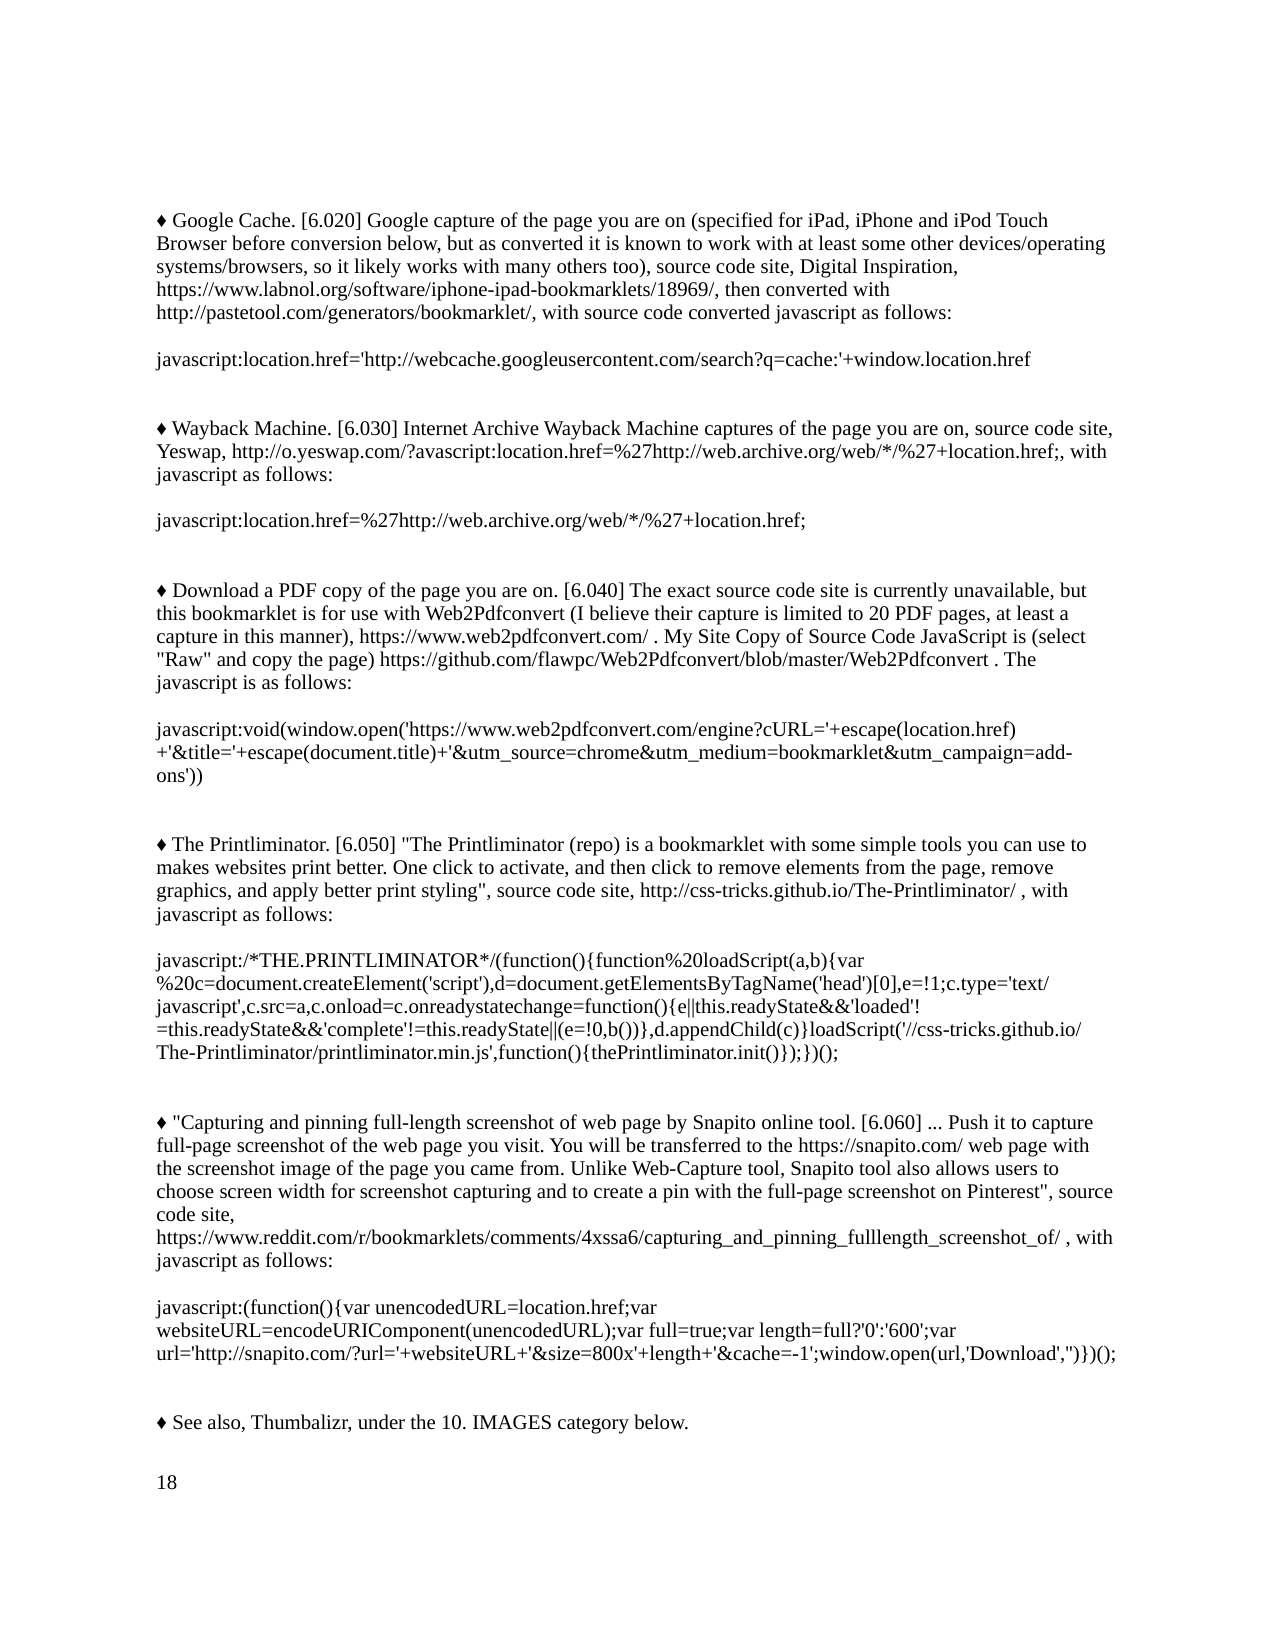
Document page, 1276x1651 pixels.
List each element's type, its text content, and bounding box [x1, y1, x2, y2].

text ♦ Download a PDF copy of the page you are on. [6.040] The exact source code site is currently unavailable, but this bookmarklet is for use with Web2Pdfconvert (I believe their capture is limited to 20 PDF pages, at least a capture in this manner), https://www.web2pdfconvert.com/ . My Site Copy of Source Code JavaScript is (select "Raw" and copy the page) https://github.com/flawpc/Web2Pdfconvert/blob/master/Web2Pdfconvert . The javascript is as follows: [150, 579, 1125, 694]
text ♦ See also, Thumbalizr, under the 10. IMAGES category below. [150, 1411, 1125, 1441]
text ♦ "Capturing and pinning full-length screenshot of web page by Snapito online tool. [6.060] ... Push it to capture full-page screenshot of the web page you visit. You will be transferred to the https://snapito.com/ web page with the screenshot image of the page you came from. Unlike Web-Capture tool, Snapito tool also allows users to choose screen width for screenshot capturing and to create a pin with the full-page screenshot on Pinterest", source code site, https://www.reddit.com/r/bookmarklets/comments/4xssa6/capturing_and_pinning_fulllength_screenshot_of/ , with javascript as follows: [150, 1111, 1125, 1272]
text ♦ The Printliminator. [6.050] "The Printliminator (repo) is a bookmarklet with some simple tools you can use to makes websites print better. One click to activate, and then click to remove elements from the page, remove graphics, and apply better print styling", source code site, http://css-tricks.github.io/The-Printliminator/ , with javascript as follows: [150, 833, 1125, 926]
text javascript:void(window.open('https://www.web2pdfconvert.com/engine?cURL='+escape(location.href)+'&title='+escape(document.title)+'&utm_source=chrome&utm_medium=bookmarklet&utm_campaign=add-ons')) [150, 717, 1125, 787]
text ♦ Google Cache. [6.020] Google capture of the page you are on (specified for iPad, iPhone and iPod Touch Browser before conversion below, but as converted it is known to work with at least some other devices/operating systems/browsers, so it likely works with many others too), source code site, Digital Inspiration, https://www.labnol.org/software/iphone-ipad-bookmarklets/18969/, then converted with http://pastetool.com/generators/bookmarklet/, with source code converted javascript as follows: [150, 209, 1125, 324]
text javascript:location.href=%27http://web.archive.org/web/*/%27+location.href; [150, 509, 1125, 532]
text javascript:/*THE.PRINTLIMINATOR*/(function(){function%20loadScript(a,b){var%20c=document.createElement('script'),d=document.getElementsByTagName('head')[0],e=!1;c.type='text/javascript',c.src=a,c.onload=c.onreadystatechange=function(){e||this.readyState&&'loaded'!=this.readyState&&'complete'!=this.readyState||(e=!0,b())},d.appendChild(c)}loadScript('//css-tricks.github.io/The-Printliminator/printliminator.min.js',function(){thePrintliminator.init()});})(); [150, 949, 1125, 1064]
text javascript:location.href='http://webcache.googleusercontent.com/search?q=cache:'+window.location.href [150, 347, 1125, 371]
text javascript:(function(){var unencodedURL=location.href;var websiteURL=encodeURIComponent(unencodedURL);var full=true;var length=full?'0':'600';var url='http://snapito.com/?url='+websiteURL+'&size=800x'+length+'&cache=-1';window.open(url,'Download','')})(); [150, 1296, 1125, 1365]
text ♦ Wayback Machine. [6.030] Internet Archive Wayback Machine captures of the page you are on, source code site, Yeswap, http://o.yeswap.com/?avascript:location.href=%27http://web.archive.org/web/*/%27+location.href;, with javascript as follows: [150, 417, 1125, 486]
